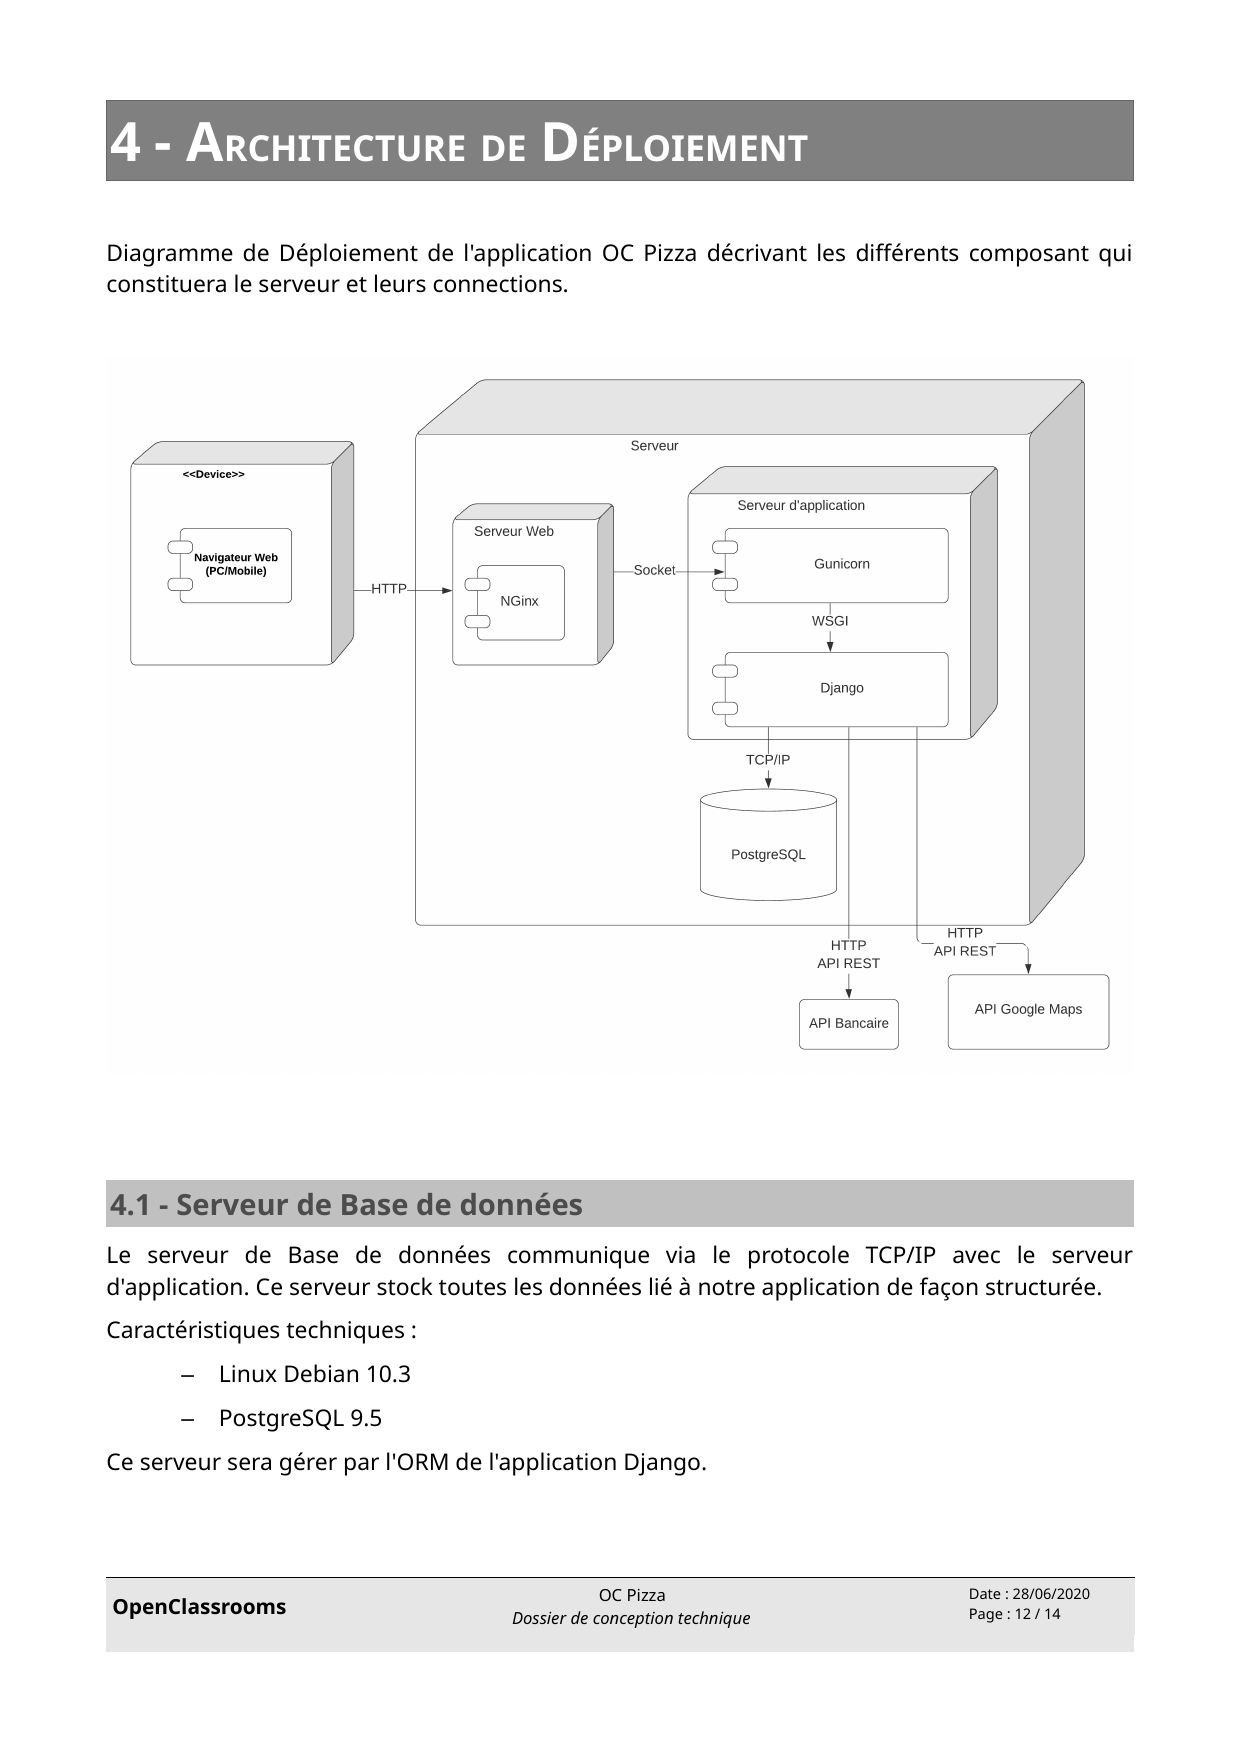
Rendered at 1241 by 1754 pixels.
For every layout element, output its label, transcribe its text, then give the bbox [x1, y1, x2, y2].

text Diagramme de Déploiement de l'application OC Pizza décrivant les différents composant qui constituera le serveur et leurs connections. [106, 237, 1134, 300]
list Linux Debian 10.3 [181, 1358, 1134, 1389]
text Ce serveur sera gérer par l'ORM de l'application Django. [106, 1446, 1134, 1477]
text Le serveur de Base de données communique via le protocole TCP/IP avec le serveur d'application. Ce serveur stock toutes les données lié à notre application de façon structurée. [106, 1239, 1134, 1302]
subtitle Architecture de Déploiement [107, 101, 1133, 180]
subtitle Serveur de Base de données [107, 1181, 1133, 1226]
picture [106, 356, 1134, 1074]
text Caractéristiques techniques : [106, 1314, 1134, 1346]
list PostgreSQL 9.5 [181, 1402, 1134, 1433]
